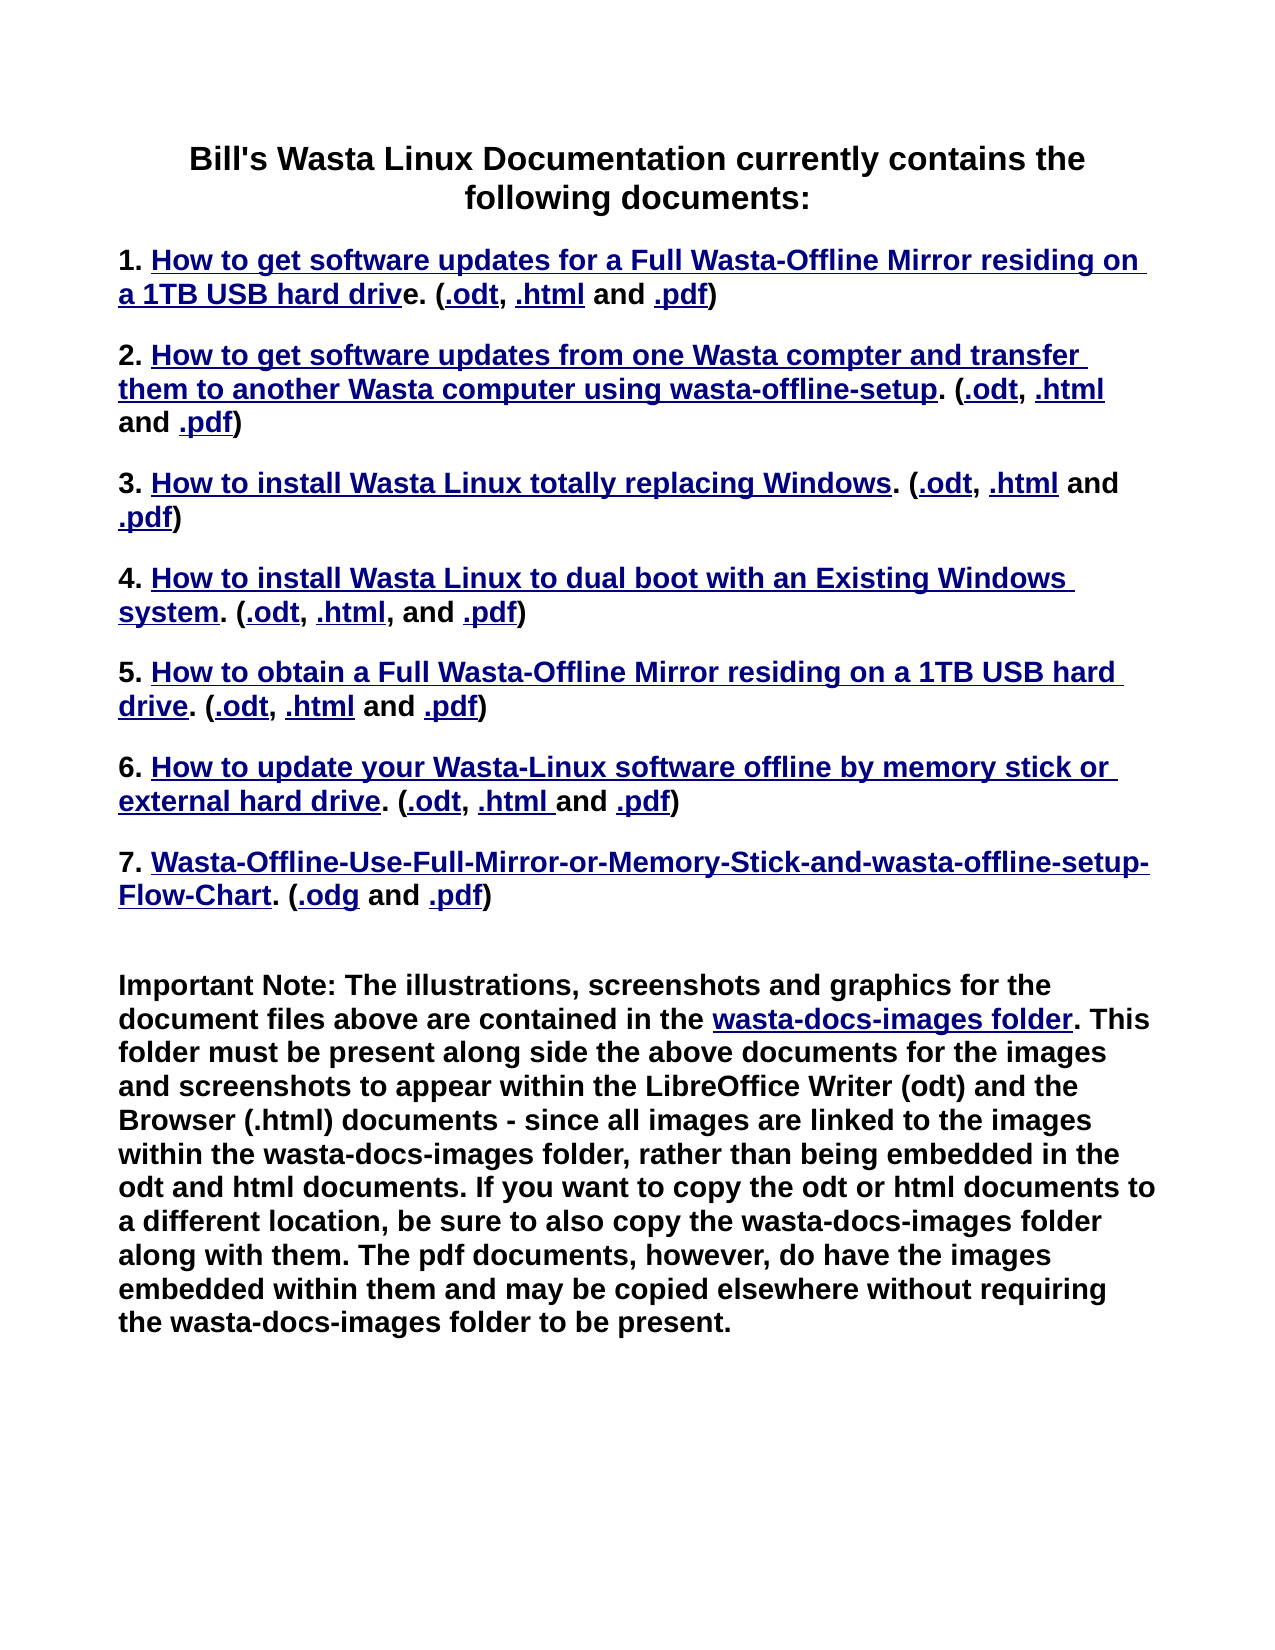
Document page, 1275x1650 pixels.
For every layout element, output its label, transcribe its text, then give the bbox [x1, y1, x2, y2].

subtitle 1. How to get software updates for a Full Wasta-Offline Mirror residing on a 1TB USB hard drive. (.odt, .html and .pdf) [118, 243, 1157, 311]
subtitle 6. How to update your Wasta-Linux software offline by memory stick or external hard drive. (.odt, .html and .pdf) [118, 750, 1157, 817]
subtitle 2. How to get software updates from one Wasta compter and transfer them to another Wasta computer using wasta-offline-setup. (.odt, .html and .pdf) [118, 338, 1157, 439]
subtitle 4. How to install Wasta Linux to dual boot with an Existing Windows system. (.odt, .html, and .pdf) [118, 561, 1157, 628]
subtitle 7. Wasta-Offline-Use-Full-Mirror-or-Memory-Stick-and-wasta-offline-setup-Flow-Chart. (.odg and .pdf) [118, 844, 1157, 912]
subtitle 3. How to install Wasta Linux totally replacing Windows. (.odt, .html and .pdf) [118, 466, 1157, 534]
subtitle 5. How to obtain a Full Wasta-Offline Mirror residing on a 1TB USB hard drive. (.odt, .html and .pdf) [118, 655, 1157, 723]
subtitle Important Note: The illustrations, screenshots and graphics for the document files above are contained in the wasta-docs-images folder. This folder must be present along side the above documents for the images and screenshots to appear within the LibreOffice Writer (odt) and the Browser (.html) documents - since all images are linked to the images within the wasta-docs-images folder, rather than being embedded in the odt and html documents. If you want to copy the odt or html documents to a different location, be sure to also copy the wasta-docs-images folder along with them. The pdf documents, however, do have the images embedded within them and may be copied elsewhere without requiring the wasta-docs-images folder to be present. [118, 968, 1157, 1339]
subtitle Bill's Wasta Linux Documentation currently contains the following documents: [118, 139, 1157, 216]
